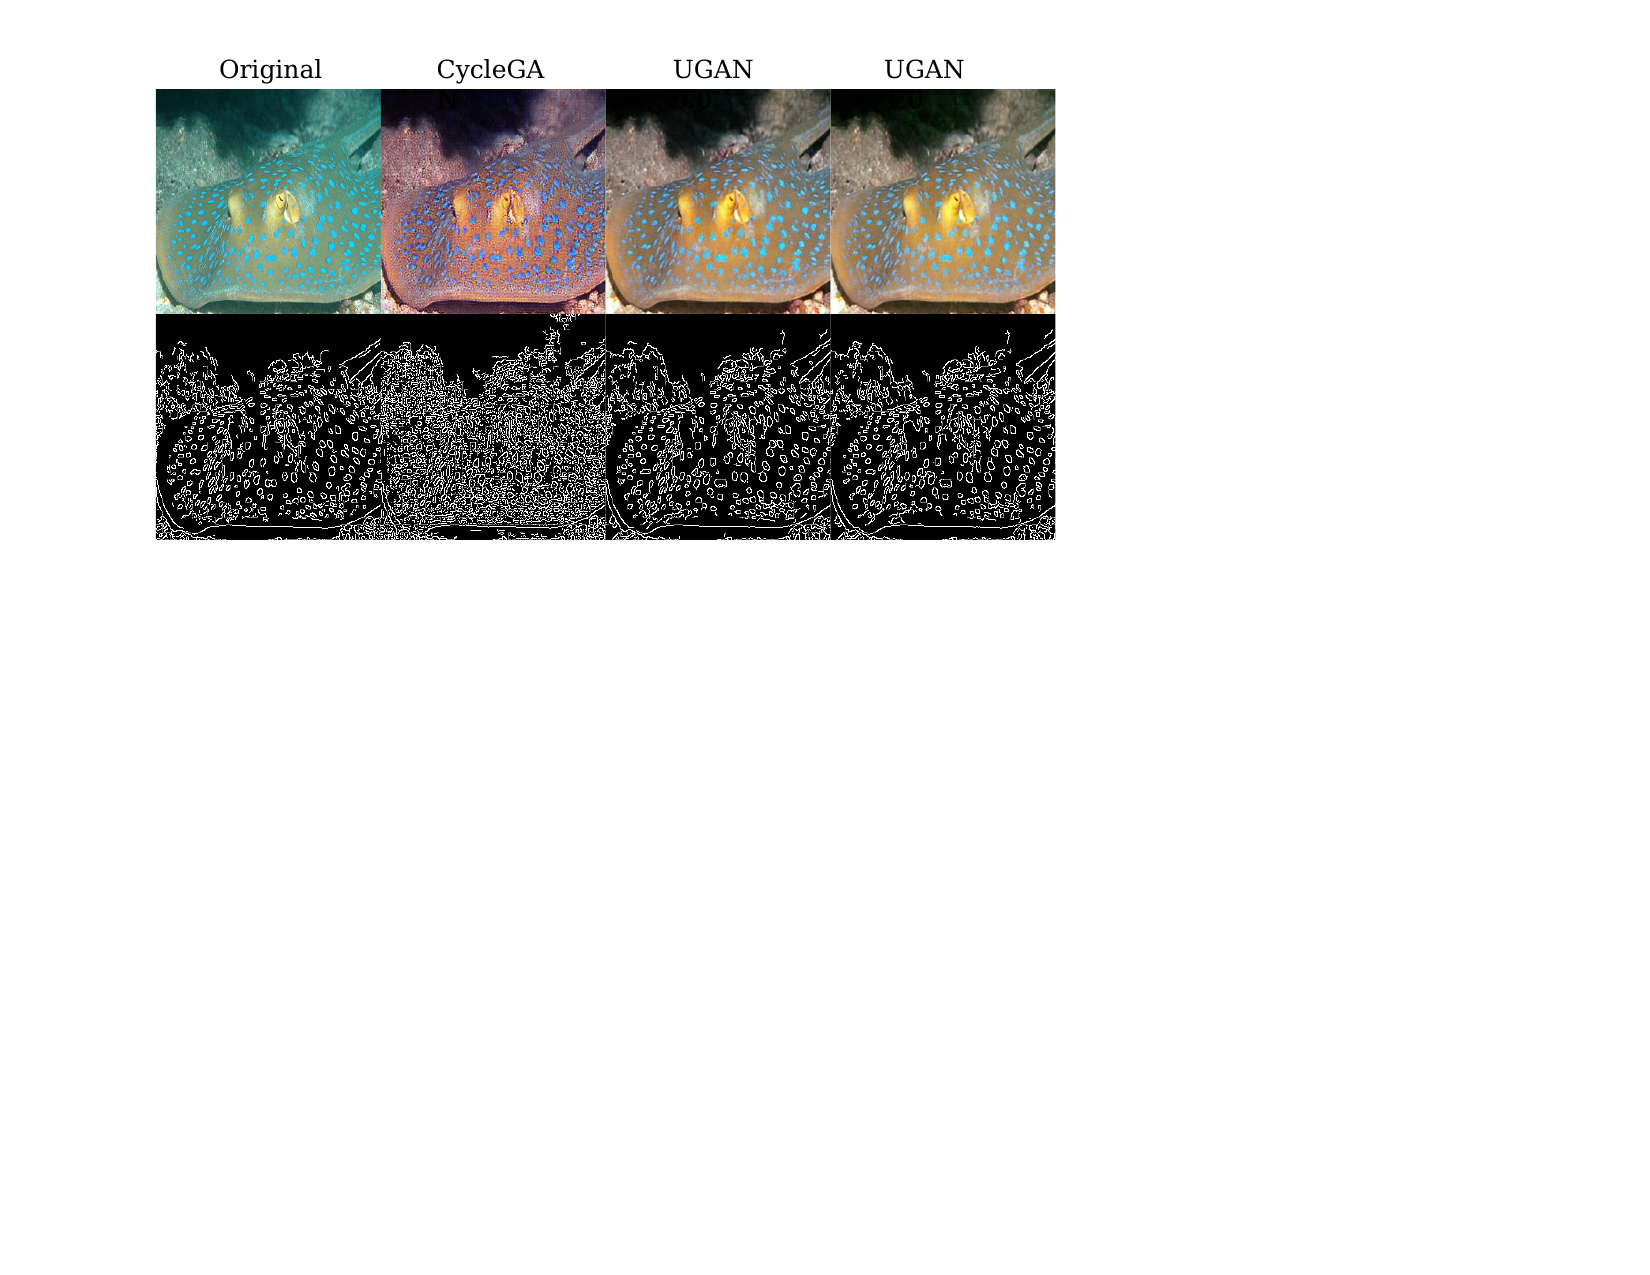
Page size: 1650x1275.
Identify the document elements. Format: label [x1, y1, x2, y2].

picture [155, 89, 1056, 540]
